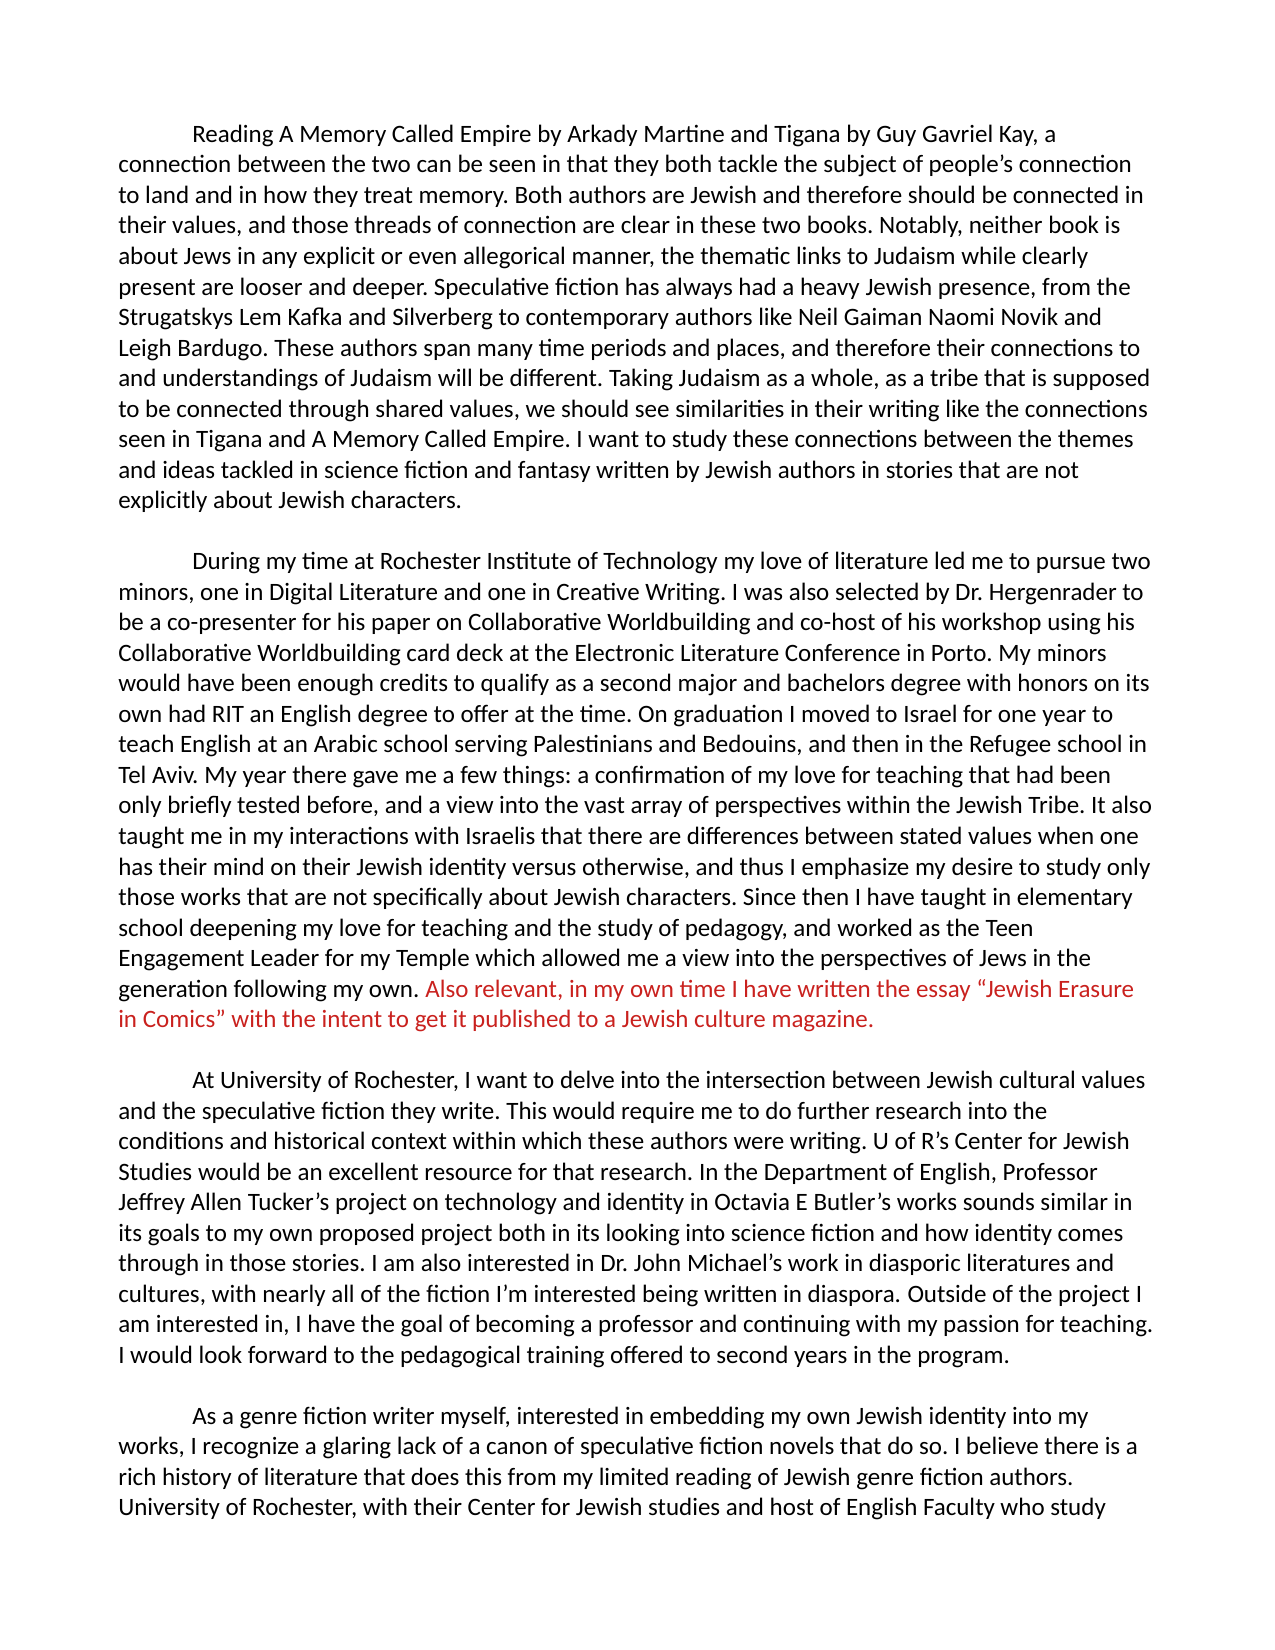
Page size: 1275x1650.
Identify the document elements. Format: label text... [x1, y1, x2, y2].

text At University of Rochester, I want to delve into the intersection between Jewish cultural values and the speculative fiction they write. This would require me to do further research into the conditions and historical context within which these authors were writing. U of R’s Center for Jewish Studies would be an excellent resource for that research. In the Department of English, Professor Jeffrey Allen Tucker’s project on technology and identity in Octavia E Butler’s works sounds similar in its goals to my own proposed project both in its looking into science fiction and how identity comes through in those stories. I am also interested in Dr. John Michael’s work in diasporic literatures and cultures, with nearly all of the fiction I’m interested being written in diaspora. Outside of the project I am interested in, I have the goal of becoming a professor and continuing with my passion for teaching. I would look forward to the pedagogical training offered to second years in the program. [118, 1064, 1157, 1369]
text As a genre fiction writer myself, interested in embedding my own Jewish identity into my works, I recognize a glaring lack of a canon of speculative fiction novels that do so. I believe there is a rich history of literature that does this from my limited reading of Jewish genre fiction authors. University of Rochester, with their Center for Jewish studies and host of English Faculty who study [118, 1400, 1157, 1522]
text Reading A Memory Called Empire by Arkady Martine and Tigana by Guy Gavriel Kay, a connection between the two can be seen in that they both tackle the subject of people’s connection to land and in how they treat memory. Both authors are Jewish and therefore should be connected in their values, and those threads of connection are clear in these two books. Notably, neither book is about Jews in any explicit or even allegorical manner, the thematic links to Judaism while clearly present are looser and deeper. Speculative fiction has always had a heavy Jewish presence, from the Strugatskys Lem Kafka and Silverberg to contemporary authors like Neil Gaiman Naomi Novik and Leigh Bardugo. These authors span many time periods and places, and therefore their connections to and understandings of Judaism will be different. Taking Judaism as a whole, as a tribe that is supposed to be connected through shared values, we should see similarities in their writing like the connections seen in Tigana and A Memory Called Empire. I want to study these connections between the themes and ideas tackled in science fiction and fantasy written by Jewish authors in stories that are not explicitly about Jewish characters. [118, 118, 1157, 515]
text During my time at Rochester Institute of Technology my love of literature led me to pursue two minors, one in Digital Literature and one in Creative Writing. I was also selected by Dr. Hergenrader to be a co-presenter for his paper on Collaborative Worldbuilding and co-host of his workshop using his Collaborative Worldbuilding card deck at the Electronic Literature Conference in Porto. My minors would have been enough credits to qualify as a second major and bachelors degree with honors on its own had RIT an English degree to offer at the time. On graduation I moved to Israel for one year to teach English at an Arabic school serving Palestinians and Bedouins, and then in the Refugee school in Tel Aviv. My year there gave me a few things: a confirmation of my love for teaching that had been only briefly tested before, and a view into the vast array of perspectives within the Jewish Tribe. It also taught me in my interactions with Israelis that there are differences between stated values when one has their mind on their Jewish identity versus otherwise, and thus I emphasize my desire to study only those works that are not specifically about Jewish characters. Since then I have taught in elementary school deepening my love for teaching and the study of pedagogy, and worked as the Teen Engagement Leader for my Temple which allowed me a view into the perspectives of Jews in the generation following my own. Also relevant, in my own time I have written the essay “Jewish Erasure in Comics” with the intent to get it published to a Jewish culture magazine. [118, 545, 1157, 1034]
